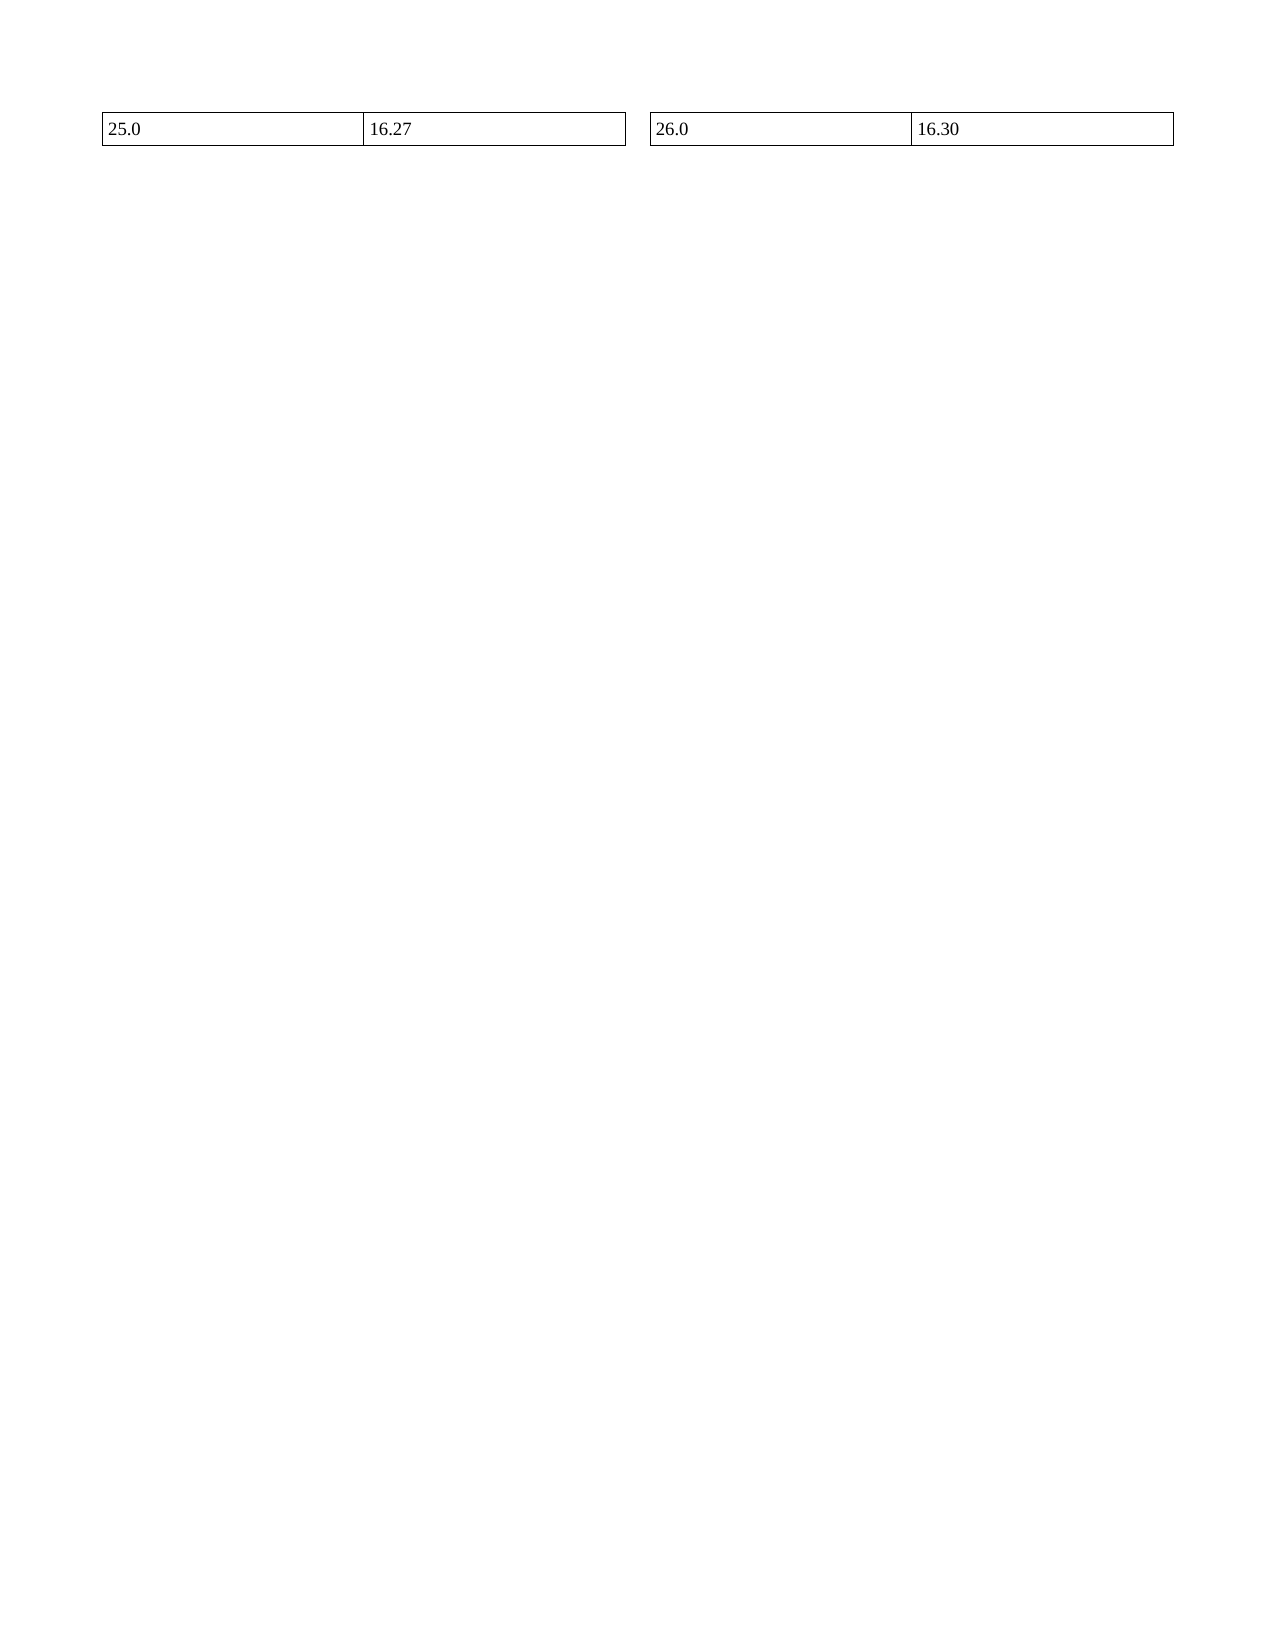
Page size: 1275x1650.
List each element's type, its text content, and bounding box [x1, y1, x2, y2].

table_cell 16.27 [364, 113, 625, 145]
table_cell 26.0 [651, 113, 911, 145]
table_cell 25.0 [103, 113, 363, 145]
table_cell 16.30 [912, 113, 1173, 145]
